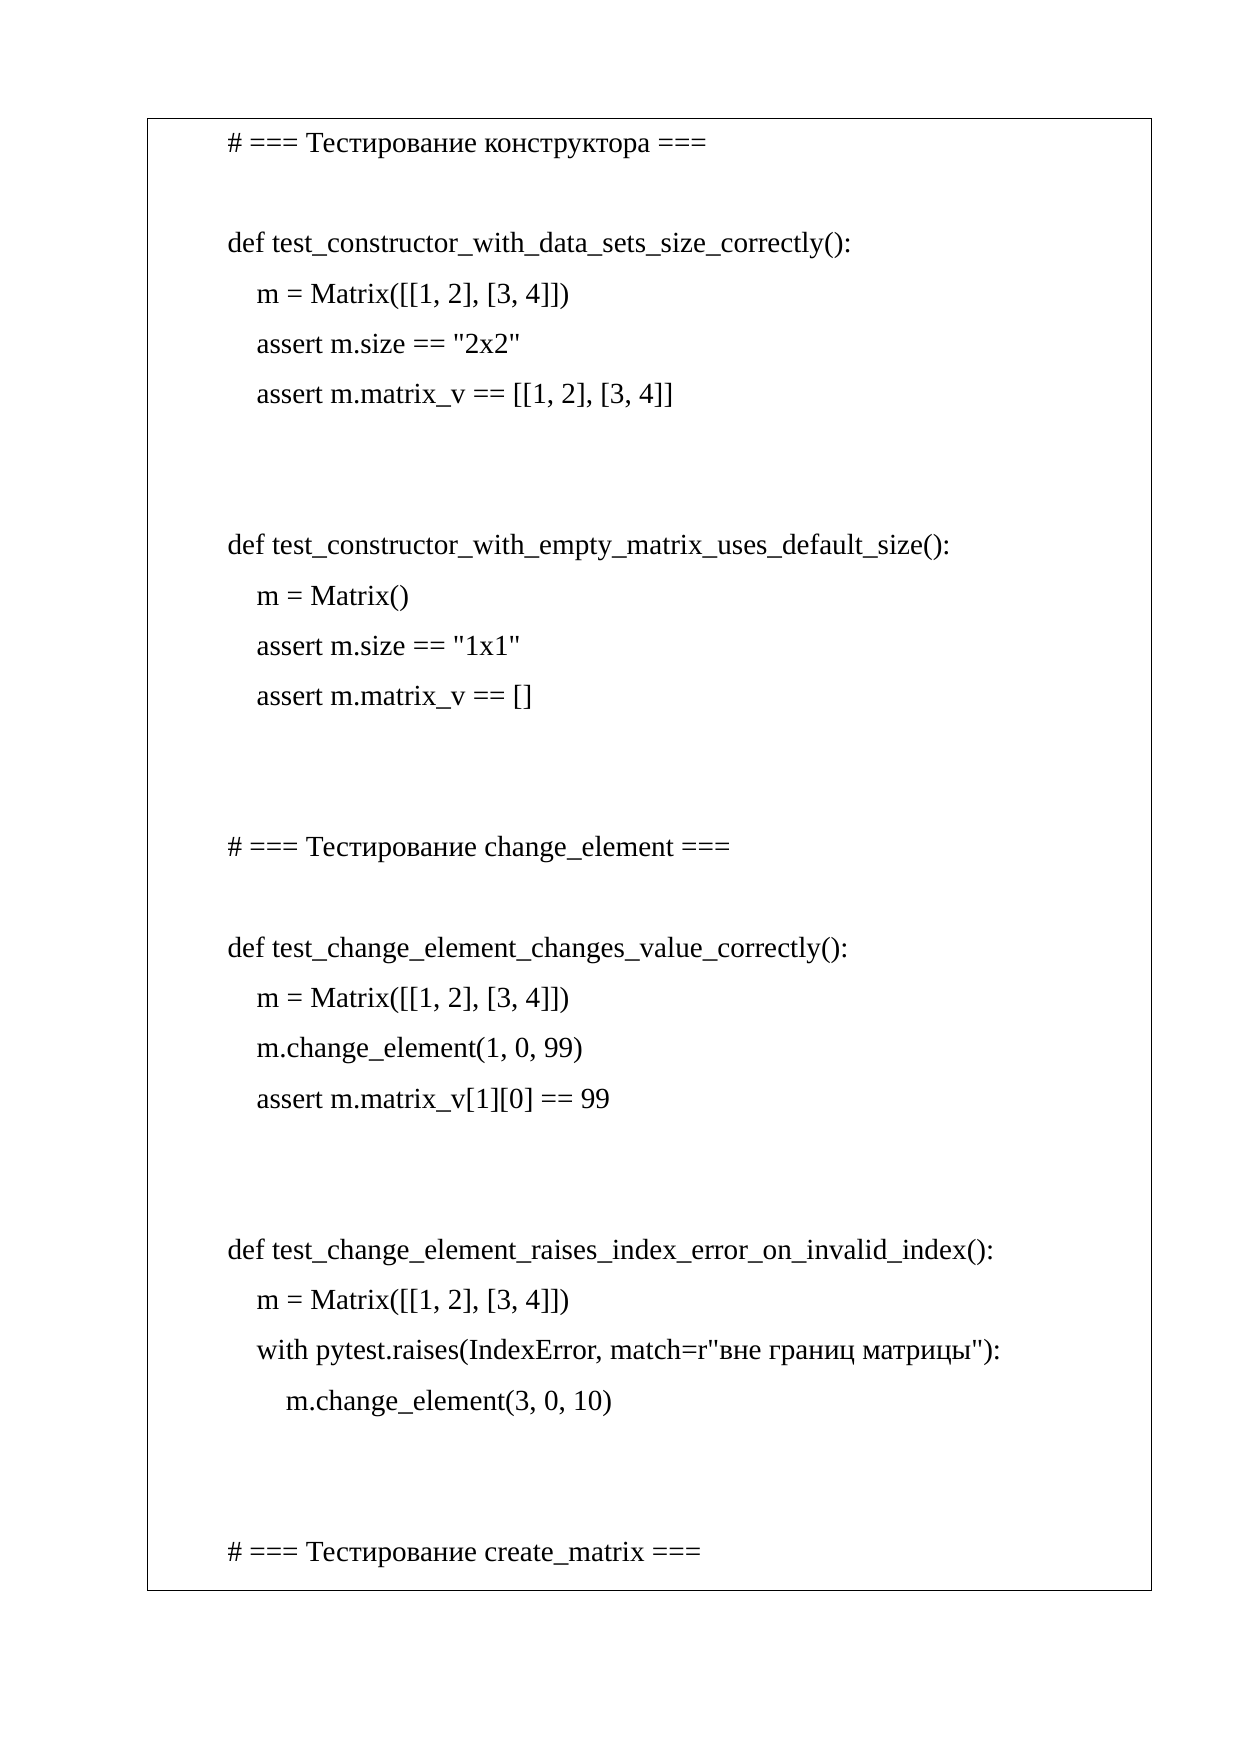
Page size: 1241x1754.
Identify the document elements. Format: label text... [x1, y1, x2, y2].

table_header # === Тестирование конструктора === def test_constructor_with_data_sets_size_correctly(): m = Matrix([[1, 2], [3, 4]]) assert m.size == "2x2" assert m.matrix_v == [[1, 2], [3, 4]] def test_constructor_with_empty_matrix_uses_default_size(): m = Matrix() assert m.size == "1x1" assert m.matrix_v == [] # === Тестирование change_element === def test_change_element_changes_value_correctly(): m = Matrix([[1, 2], [3, 4]]) m.change_element(1, 0, 99) assert m.matrix_v[1][0] == 99 def test_change_element_raises_index_error_on_invalid_index(): m = Matrix([[1, 2], [3, 4]]) with pytest.raises(IndexError, match=r"вне границ матрицы"): m.change_element(3, 0, 10) # === Тестирование create_matrix === [148, 119, 1151, 1589]
